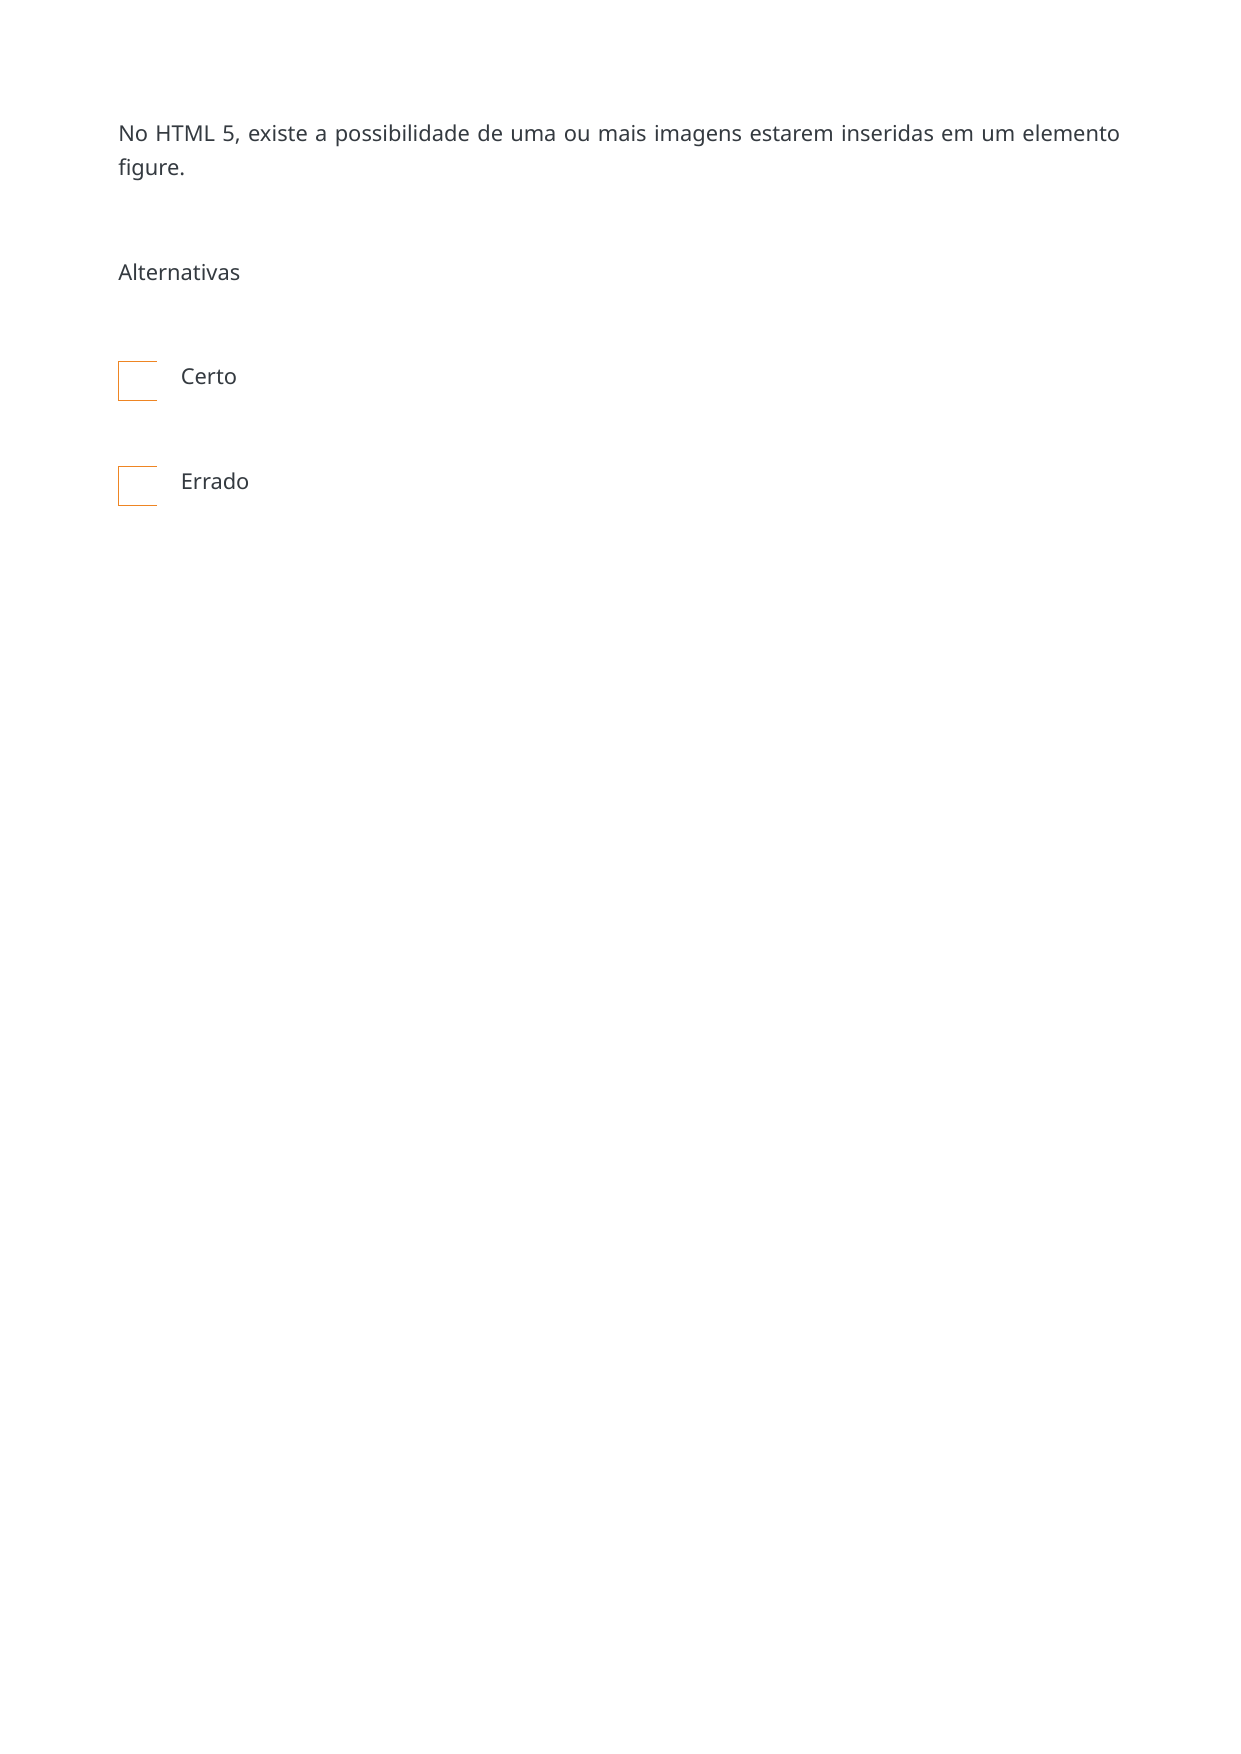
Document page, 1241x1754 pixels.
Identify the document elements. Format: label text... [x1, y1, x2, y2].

text No HTML 5, existe a possibilidade de uma ou mais imagens estarem inseridas em um elemento figure. [118, 118, 1122, 182]
text Certo [119, 361, 1122, 400]
text Alternativas [118, 257, 1122, 287]
text Errado [119, 466, 1122, 505]
